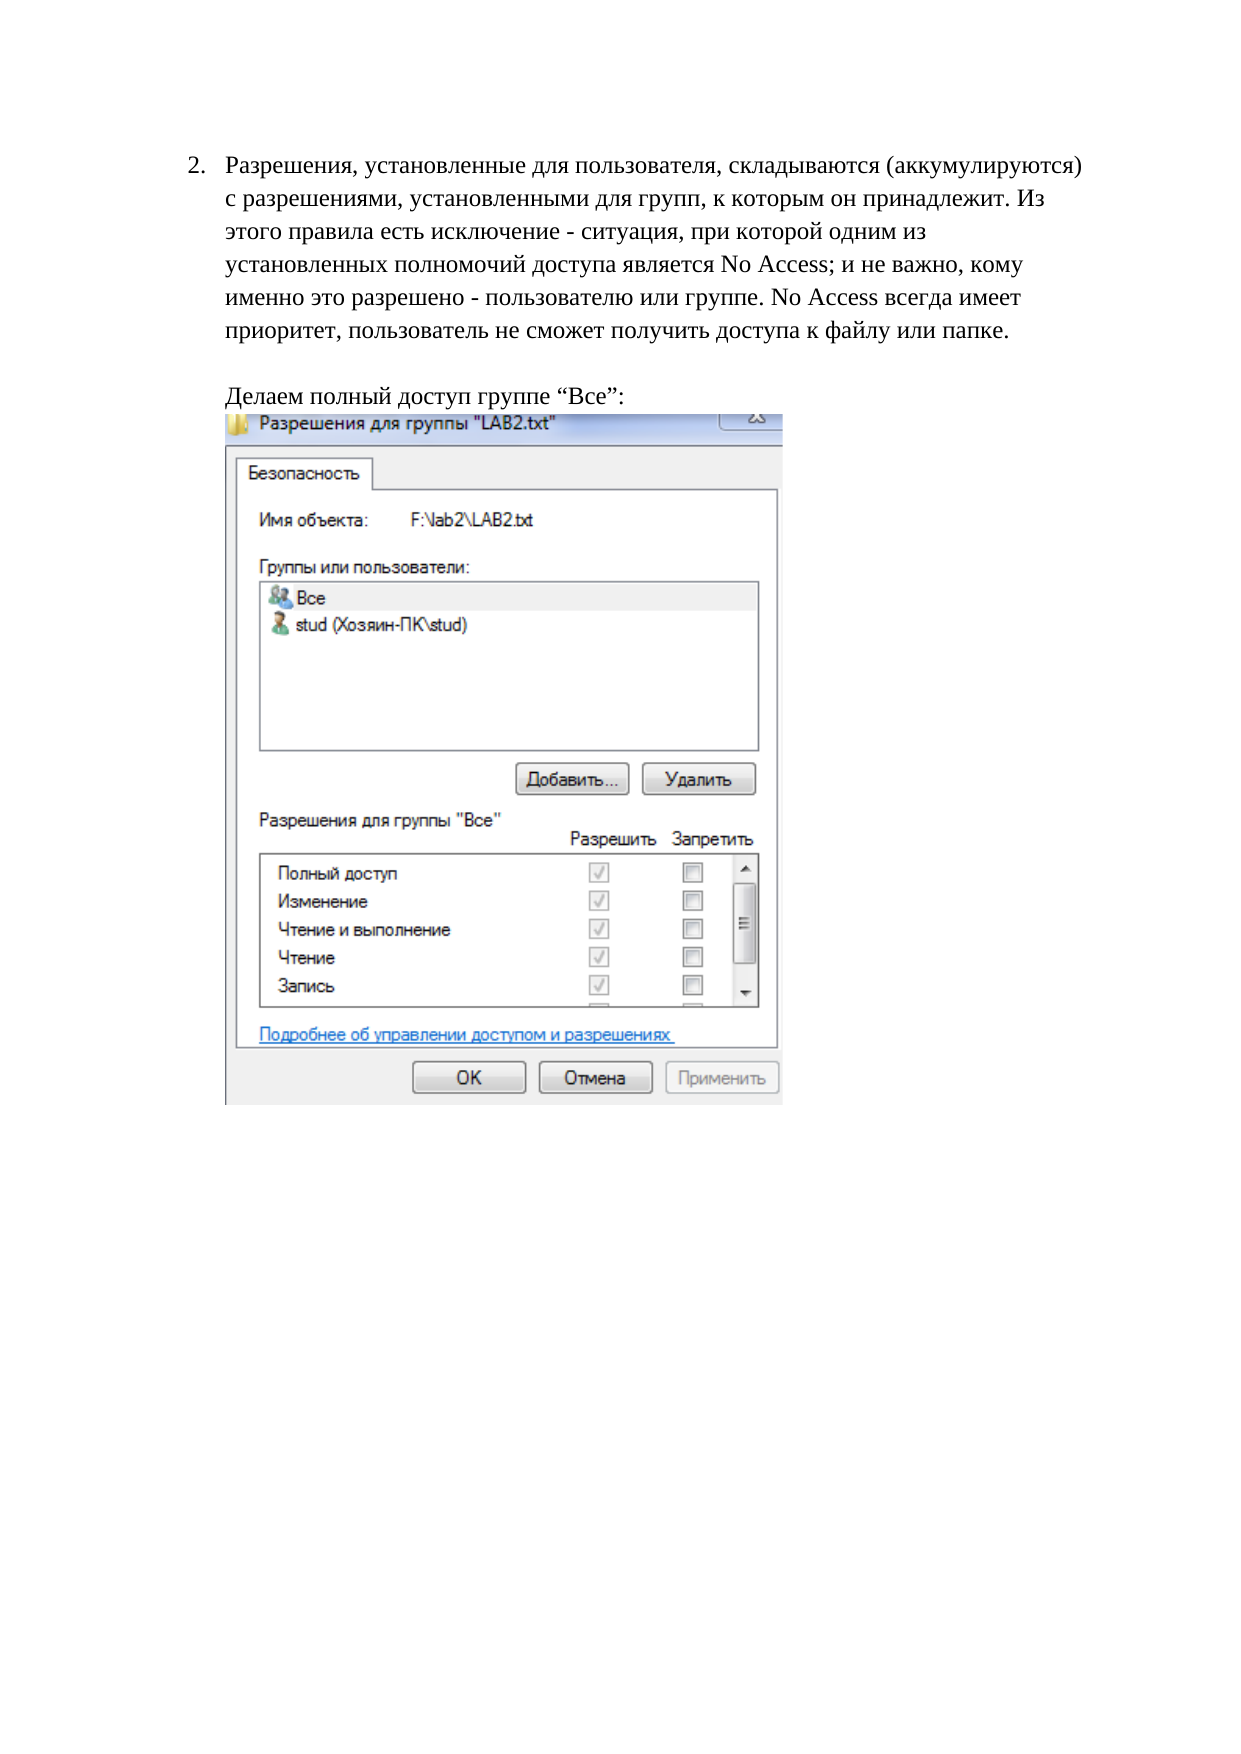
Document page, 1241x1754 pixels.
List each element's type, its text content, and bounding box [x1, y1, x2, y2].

text Делаем полный доступ группе “Все”: [225, 381, 1090, 410]
picture [225, 414, 783, 1105]
list Разрешения, установленные для пользователя, складываются (аккумулируются) с разрешениями, установленными для групп, к которым он принадлежит. Из этого правила есть исключение - ситуация, при которой одним из установленных полномочий доступа является No Access; и не важно, кому именно это разрешено - пользователю или группе. No Access всегда имеет [187, 150, 1090, 311]
text приоритет, пользователь не сможет получить доступа к файлу или папке. [225, 315, 1090, 344]
